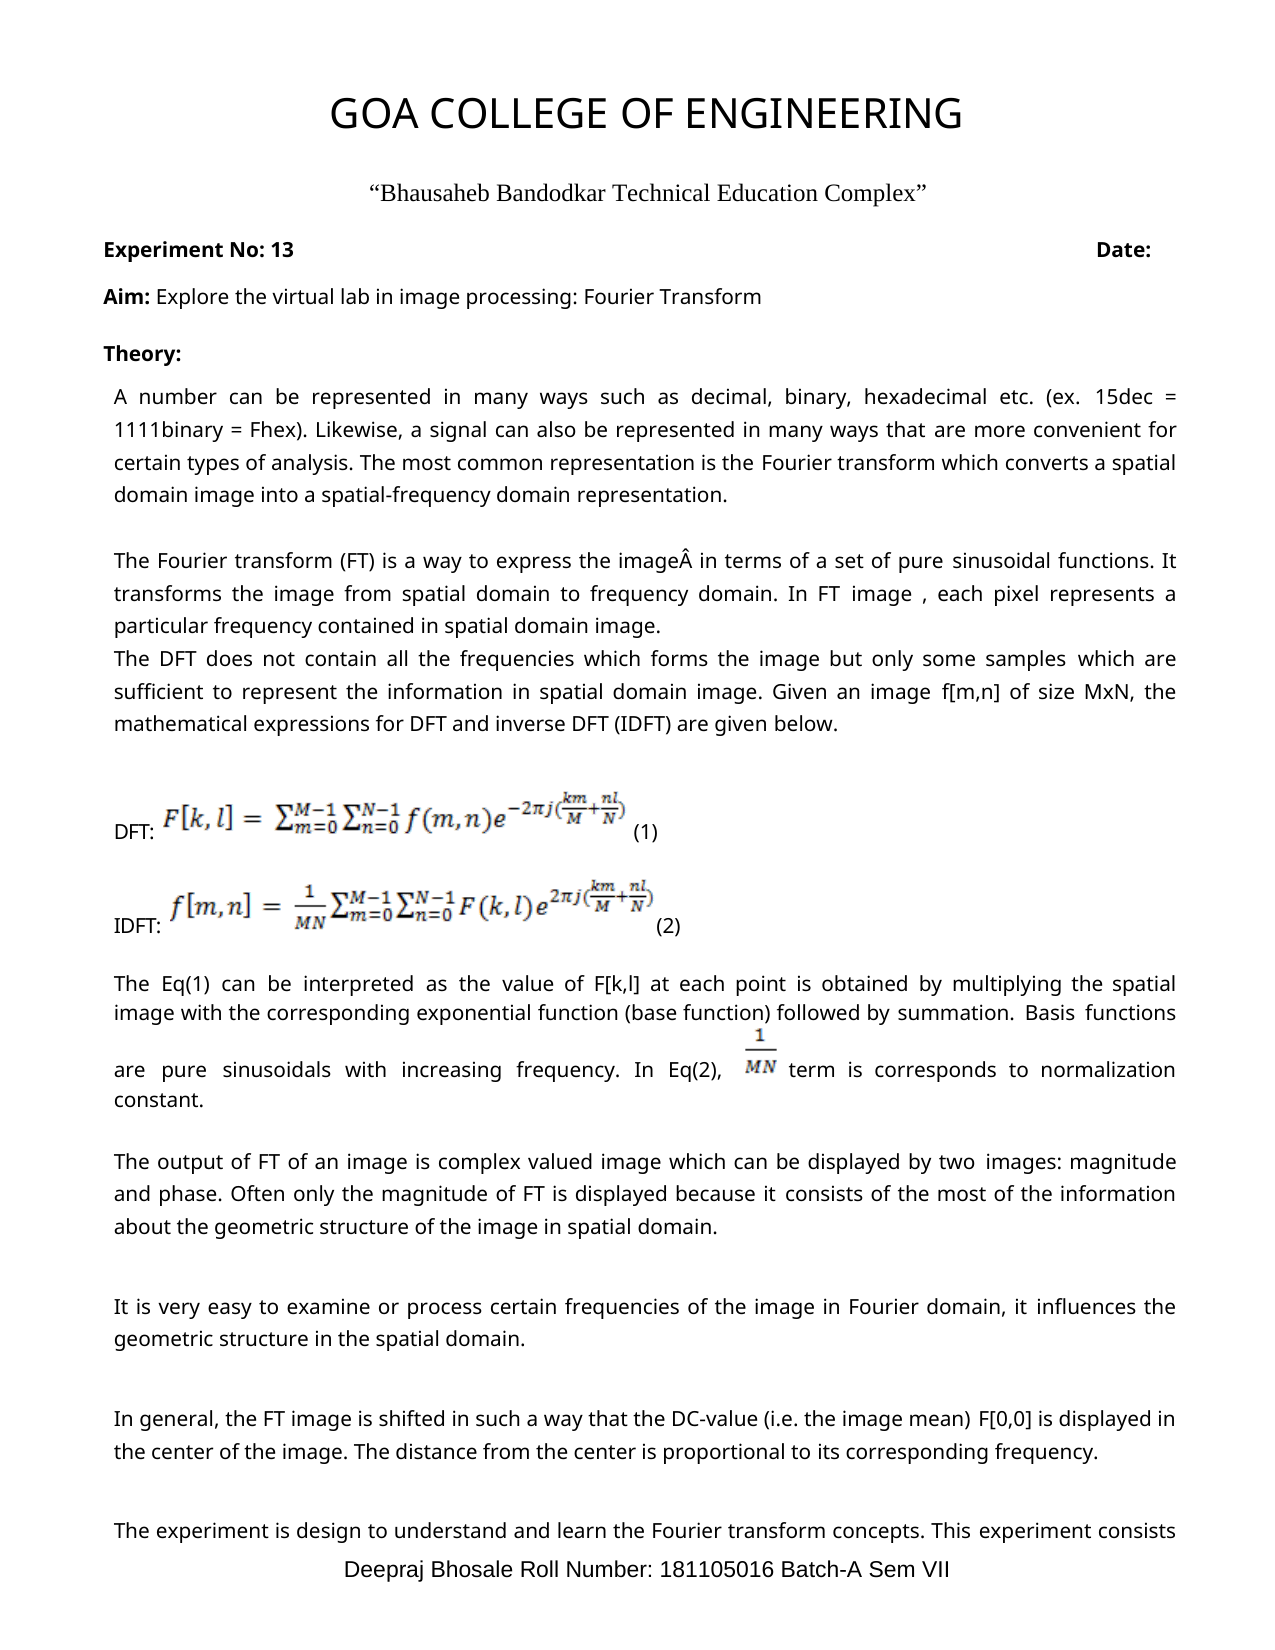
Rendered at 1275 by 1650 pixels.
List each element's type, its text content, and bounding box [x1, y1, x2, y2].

text The experiment is design to understand and learn the Fourier transform concepts. This experiment consists [113, 1517, 1176, 1545]
picture [745, 1027, 777, 1078]
text The DFT does not contain all the frequencies which forms the image but only some samples which are sufficient to represent the information in spatial domain image. Given an image f[m,n] of size MxN, the mathematical expressions for DFT and inverse DFT (IDFT) are given below. [113, 644, 1177, 738]
text A number can be represented in many ways such as decimal, binary, hexadecimal etc. (ex. 15dec = 1111binary = Fhex). Likewise, a signal can also be represented in many ways that are more convenient for certain types of analysis. The most common representation is the Fourier transform which converts a spatial domain image into a spatial-frequency domain representation. [113, 382, 1177, 509]
text The Eq(1) can be interpreted as the value of F[k,l] at each point is obtained by multiplying the spatial image with the corresponding exponential function (base function) followed by summation. Basis functions are pure sinusoidals with increasing frequency. In Eq(2), term is corresponds to normalization constant. [113, 969, 1176, 1113]
text It is very easy to examine or process certain frequencies of the image in Fourier domain, it influences the geometric structure in the spatial domain. [113, 1292, 1176, 1353]
text Aim: Explore the virtual lab in image processing: Fourier Transform [103, 282, 1191, 311]
picture [163, 789, 628, 840]
text IDFT: (2) [113, 878, 1191, 940]
text The Fourier transform (FT) is a way to express the imageÂ in terms of a set of pure sinusoidal functions. It transforms the image from spatial domain to frequency domain. In FT image , each pixel represents a particular frequency contained in spatial domain image. [113, 546, 1176, 640]
text Experiment No: 13 Date: [103, 235, 1191, 264]
text DFT: (1) [113, 789, 1191, 845]
text In general, the FT image is shifted in such a way that the DC-value (i.e. the image mean) F[0,0] is displayed in the center of the image. The distance from the center is proportional to its corresponding frequency. [113, 1404, 1176, 1465]
text The output of FT of an image is complex valued image which can be displayed by two images: magnitude and phase. Often only the magnitude of FT is displayed because it consists of the most of the information about the geometric structure of the image in spatial domain. [113, 1147, 1177, 1241]
text Theory: [103, 339, 1191, 368]
picture [170, 877, 656, 934]
